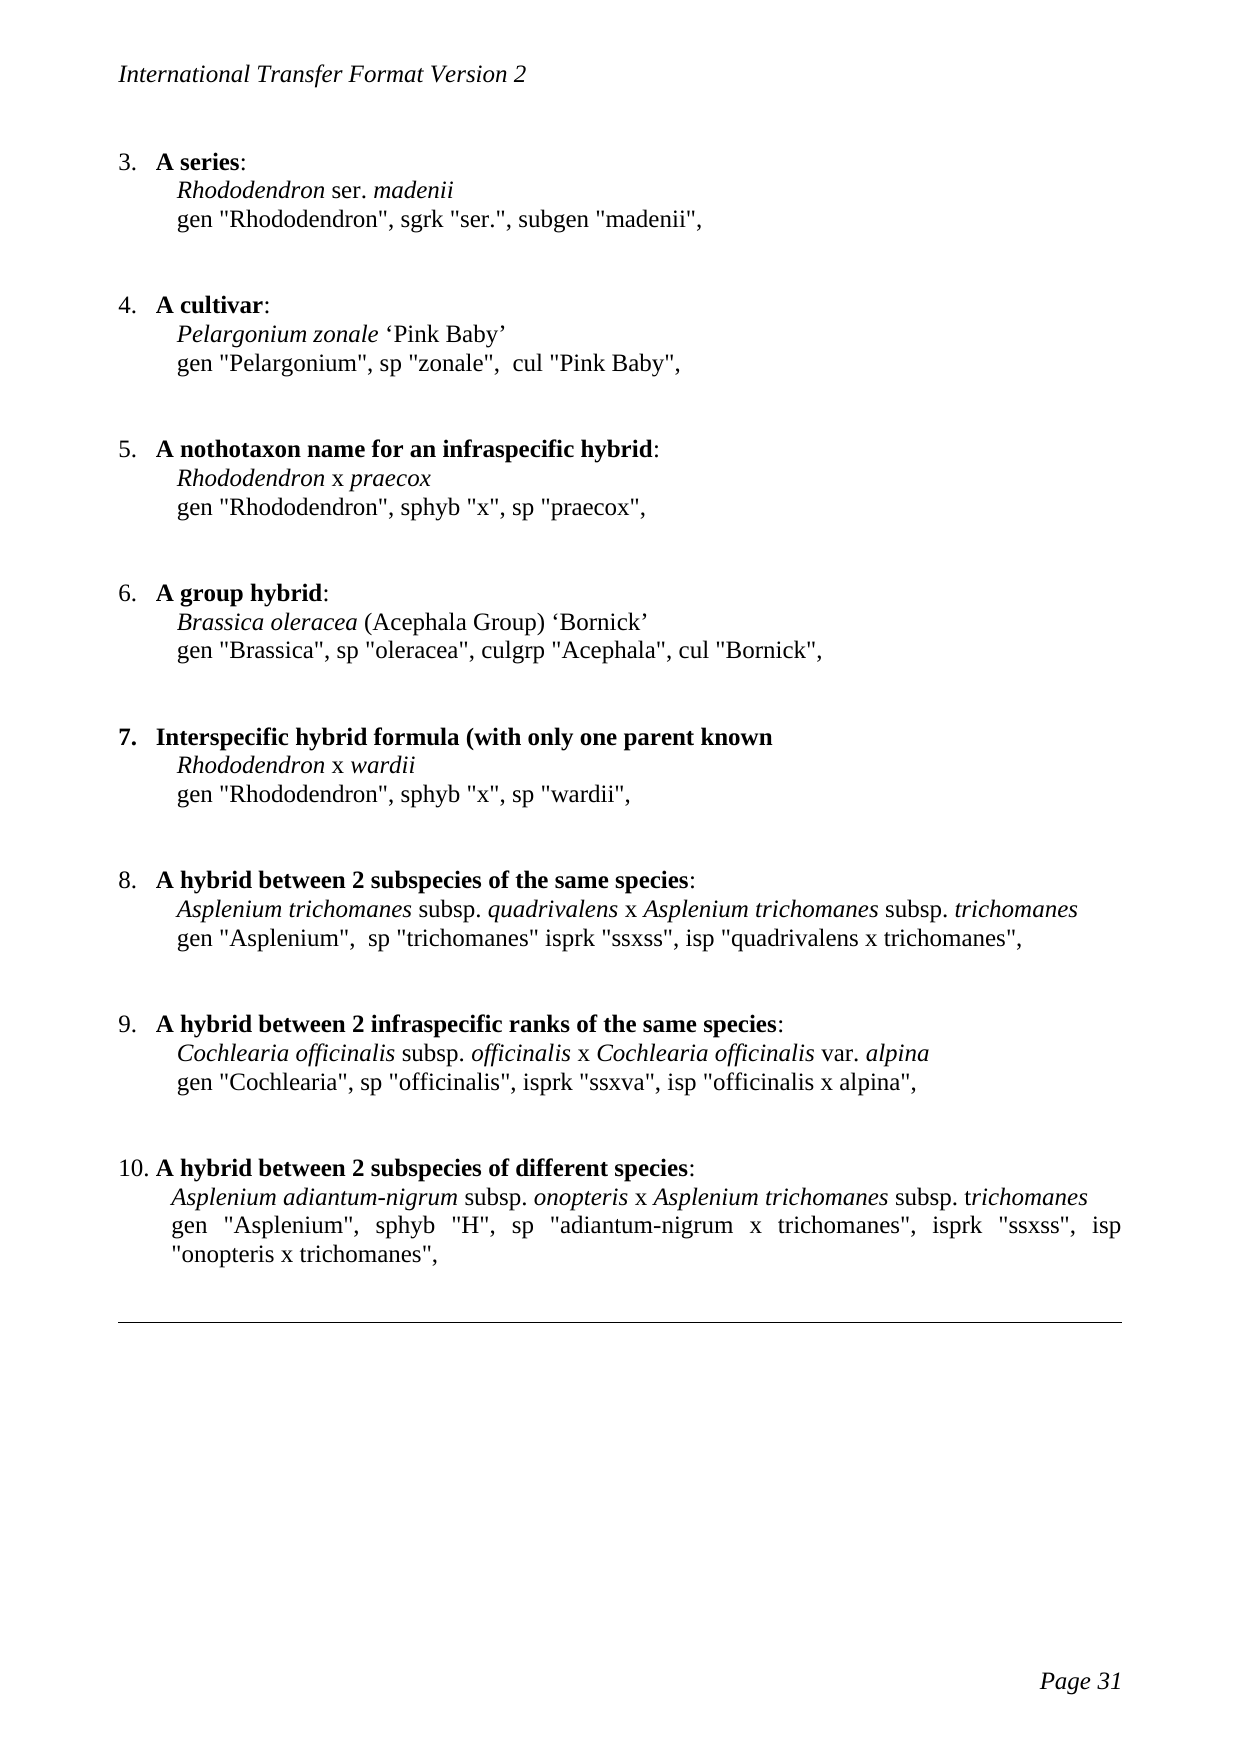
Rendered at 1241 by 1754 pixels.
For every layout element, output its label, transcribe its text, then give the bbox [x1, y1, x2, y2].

text gen "Rhododendron", sgrk "ser.", subgen "madenii", [118, 204, 1122, 233]
text Cochlearia officinalis subsp. officinalis x Cochlearia officinalis var. alpina [118, 1038, 1122, 1067]
text Asplenium adiantum-nigrum subsp. onopteris x Asplenium trichomanes subsp. trichomanes [171, 1182, 1122, 1211]
text gen "Pelargonium", sp "zonale", cul "Pink Baby", [118, 348, 1122, 377]
list A hybrid between 2 subspecies of the same species: [118, 866, 1122, 894]
list A group hybrid: [118, 578, 1122, 607]
list A hybrid between 2 infraspecific ranks of the same species: [118, 1009, 1122, 1038]
text gen "Asplenium", sphyb "H", sp "adiantum-nigrum x trichomanes", isprk "ssxss", isp "onopteris x trichomanes", [171, 1211, 1122, 1268]
list A series: [118, 147, 1122, 176]
text Rhododendron ser. madenii [118, 176, 1122, 204]
text gen "Asplenium", sp "trichomanes" isprk "ssxss", isp "quadrivalens x trichomanes", [118, 923, 1122, 952]
list A nothotaxon name for an infraspecific hybrid: [118, 434, 1122, 463]
text gen "Rhododendron", sphyb "x", sp "praecox", [118, 492, 1122, 521]
text gen "Brassica", sp "oleracea", culgrp "Acephala", cul "Bornick", [118, 636, 1122, 664]
text gen "Cochlearia", sp "officinalis", isprk "ssxva", isp "officinalis x alpina", [118, 1067, 1122, 1096]
text gen "Rhododendron", sphyb "x", sp "wardii", [118, 779, 1122, 808]
text Brassica oleracea (Acephala Group) ‘Bornick’ [118, 607, 1122, 636]
text Rhododendron x wardii [118, 751, 1122, 779]
list A hybrid between 2 subspecies of different species: [118, 1153, 1122, 1182]
list A cultivar: [118, 291, 1122, 319]
text Rhododendron x praecox [177, 463, 1122, 492]
text Pelargonium zonale ‘Pink Baby’ [118, 319, 1122, 348]
list Interspecific hybrid formula (with only one parent known [118, 722, 1122, 751]
text Asplenium trichomanes subsp. quadrivalens x Asplenium trichomanes subsp. trichomanes [118, 894, 1122, 923]
